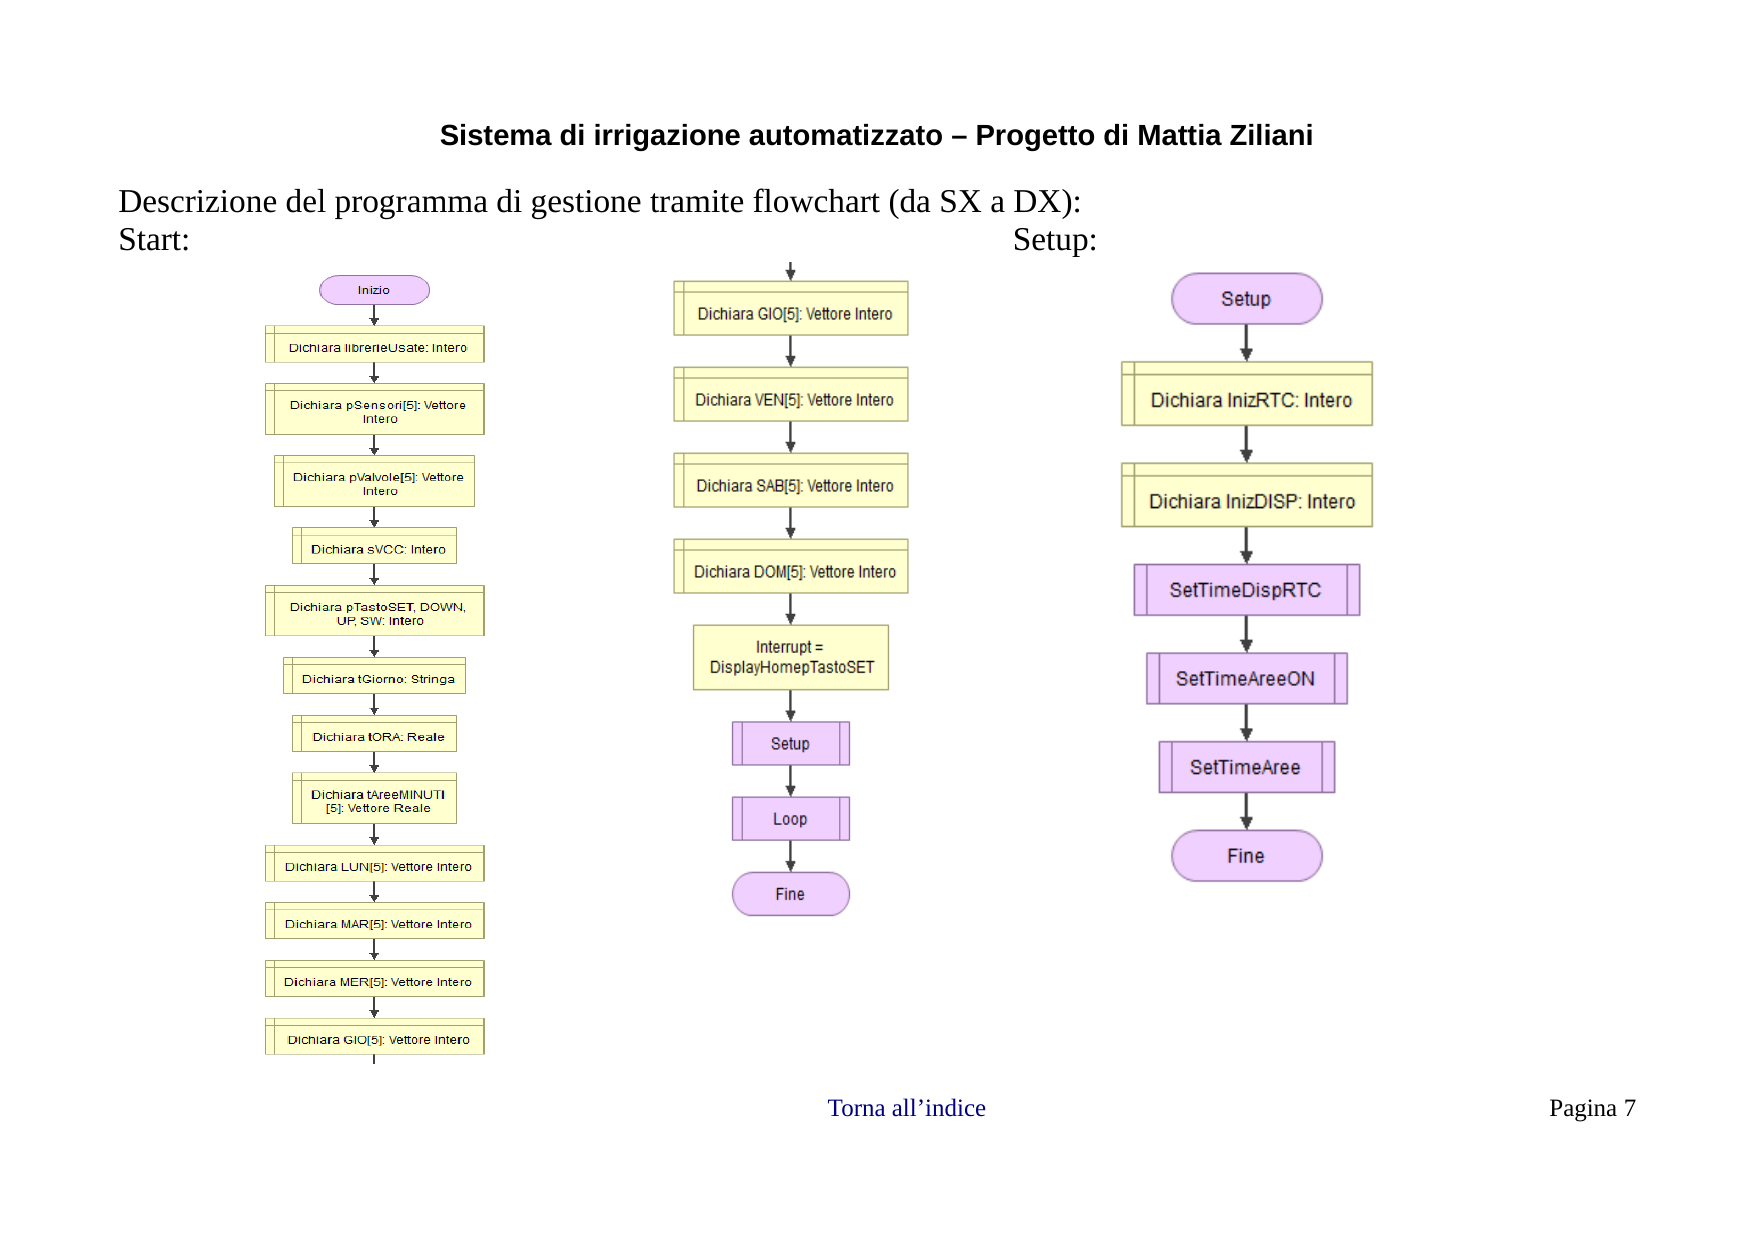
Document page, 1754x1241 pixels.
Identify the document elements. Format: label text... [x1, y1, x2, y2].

text Start: Setup: [118, 219, 1636, 258]
picture [1040, 257, 1439, 928]
picture [127, 262, 1000, 1064]
text Descrizione del programma di gestione tramite flowchart (da SX a DX): [118, 181, 1636, 219]
